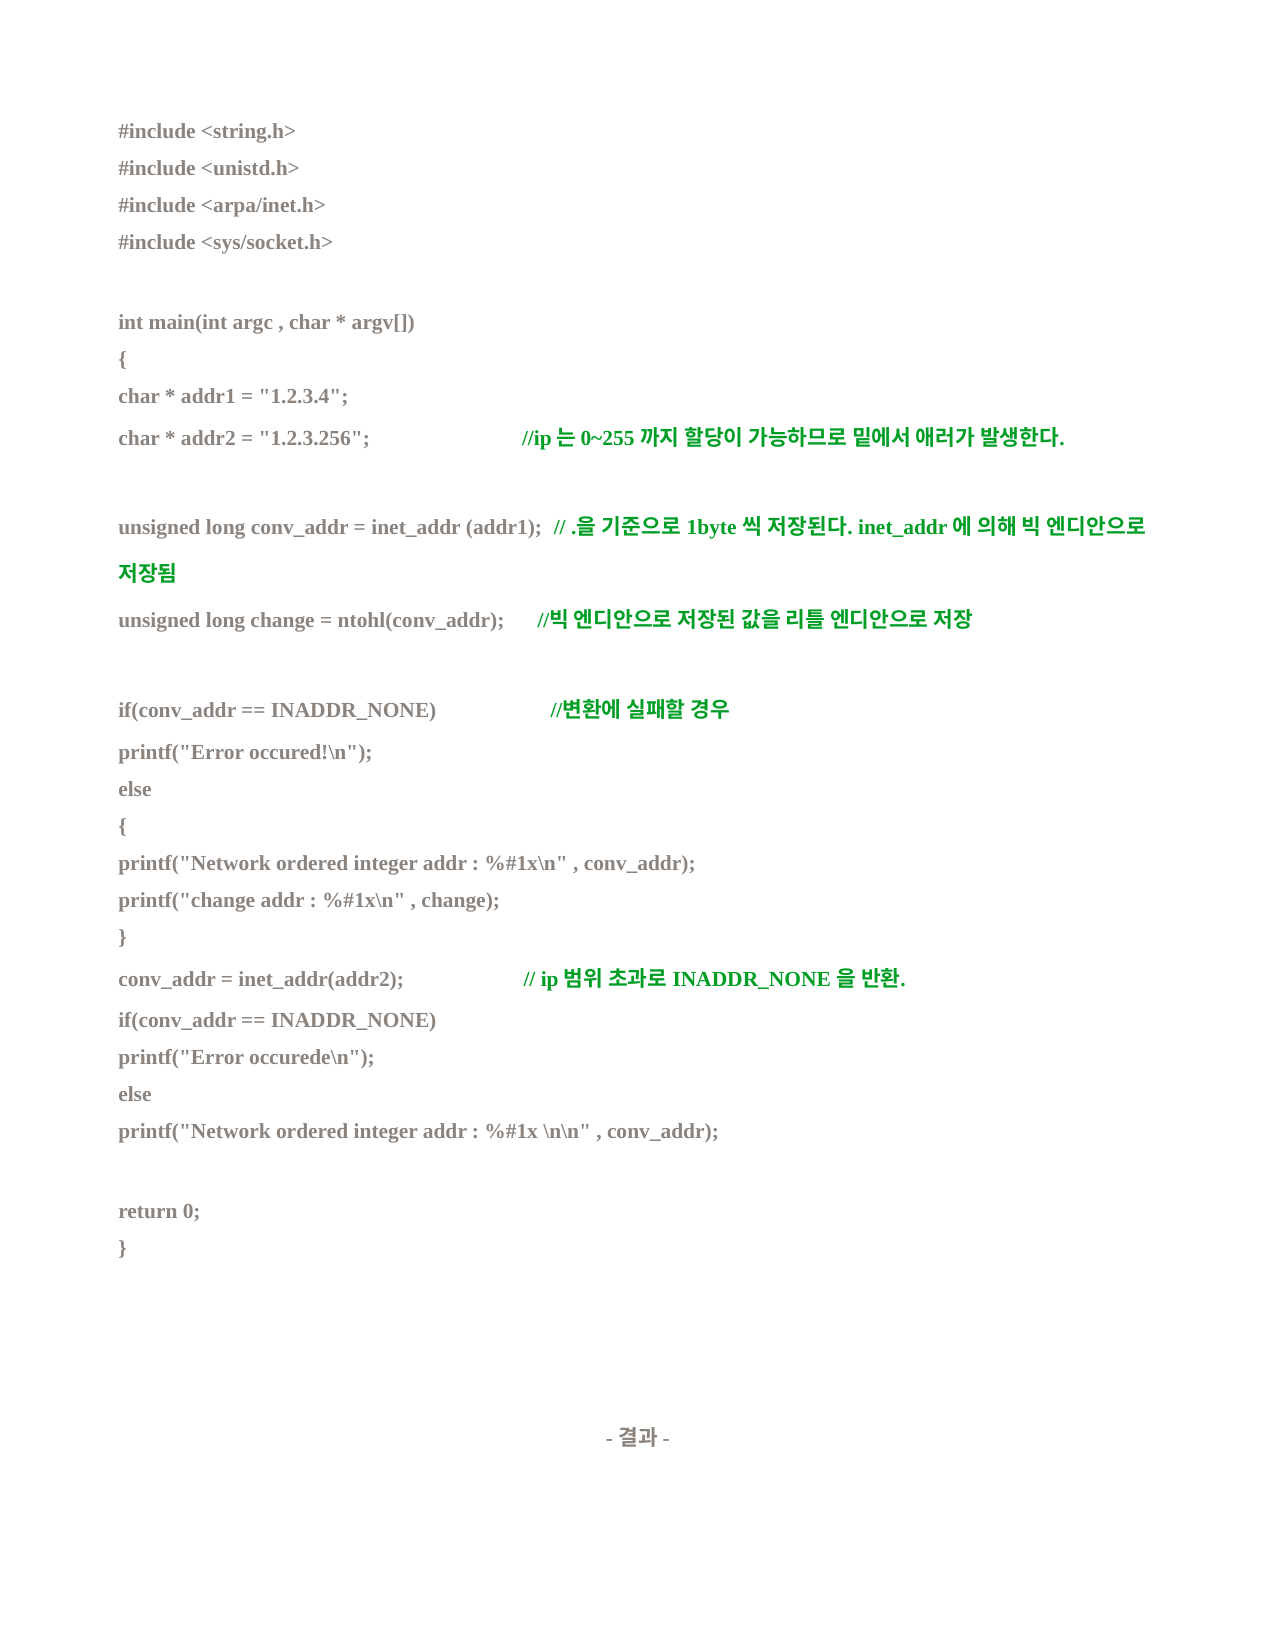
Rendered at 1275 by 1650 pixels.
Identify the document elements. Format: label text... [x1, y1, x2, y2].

text printf("change addr : %#1x\n" , change); [118, 887, 1157, 912]
text - 결과 - [118, 1421, 1157, 1452]
text if(conv_addr == INADDR_NONE) //변환에 실패할 경우 [118, 693, 1157, 724]
text printf("Network ordered integer addr : %#1x \n\n" , conv_addr); [118, 1118, 1157, 1143]
text #include <string.h> [118, 118, 1157, 143]
text if(conv_addr == INADDR_NONE) [118, 1008, 1157, 1032]
text { [118, 813, 1157, 838]
text { [118, 346, 1157, 371]
text char * addr1 = "1.2.3.4"; [118, 383, 1157, 408]
text } [118, 1236, 1157, 1260]
text } [118, 924, 1157, 949]
text printf("Error occurede\n"); [118, 1044, 1157, 1069]
text return 0; [118, 1199, 1157, 1223]
text else [118, 776, 1157, 801]
text printf("Error occured!\n"); [118, 739, 1157, 764]
text printf("Network ordered integer addr : %#1x\n" , conv_addr); [118, 850, 1157, 875]
text #include <unistd.h> [118, 155, 1157, 180]
text conv_addr = inet_addr(addr2); // ip 범위 초과로 INADDR_NONE 을 반환. [118, 961, 1157, 992]
text #include <sys/socket.h> [118, 229, 1157, 254]
text unsigned long change = ntohl(conv_addr); //빅 엔디안으로 저장된 값을 리틀 엔디안으로 저장 [118, 603, 1157, 634]
text else [118, 1082, 1157, 1106]
text int main(int argc , char * argv[]) [118, 309, 1157, 334]
text char * addr2 = "1.2.3.256"; //ip는 0~255 까지 할당이 가능하므로 밑에서 애러가 발생한다. [118, 420, 1157, 451]
text unsigned long conv_addr = inet_addr (addr1); // .을 기준으로 1byte 씩 저장된다. inet_addr에 의해 빅 엔디안으로 저장됨 [118, 510, 1157, 587]
text #include <arpa/inet.h> [118, 192, 1157, 217]
